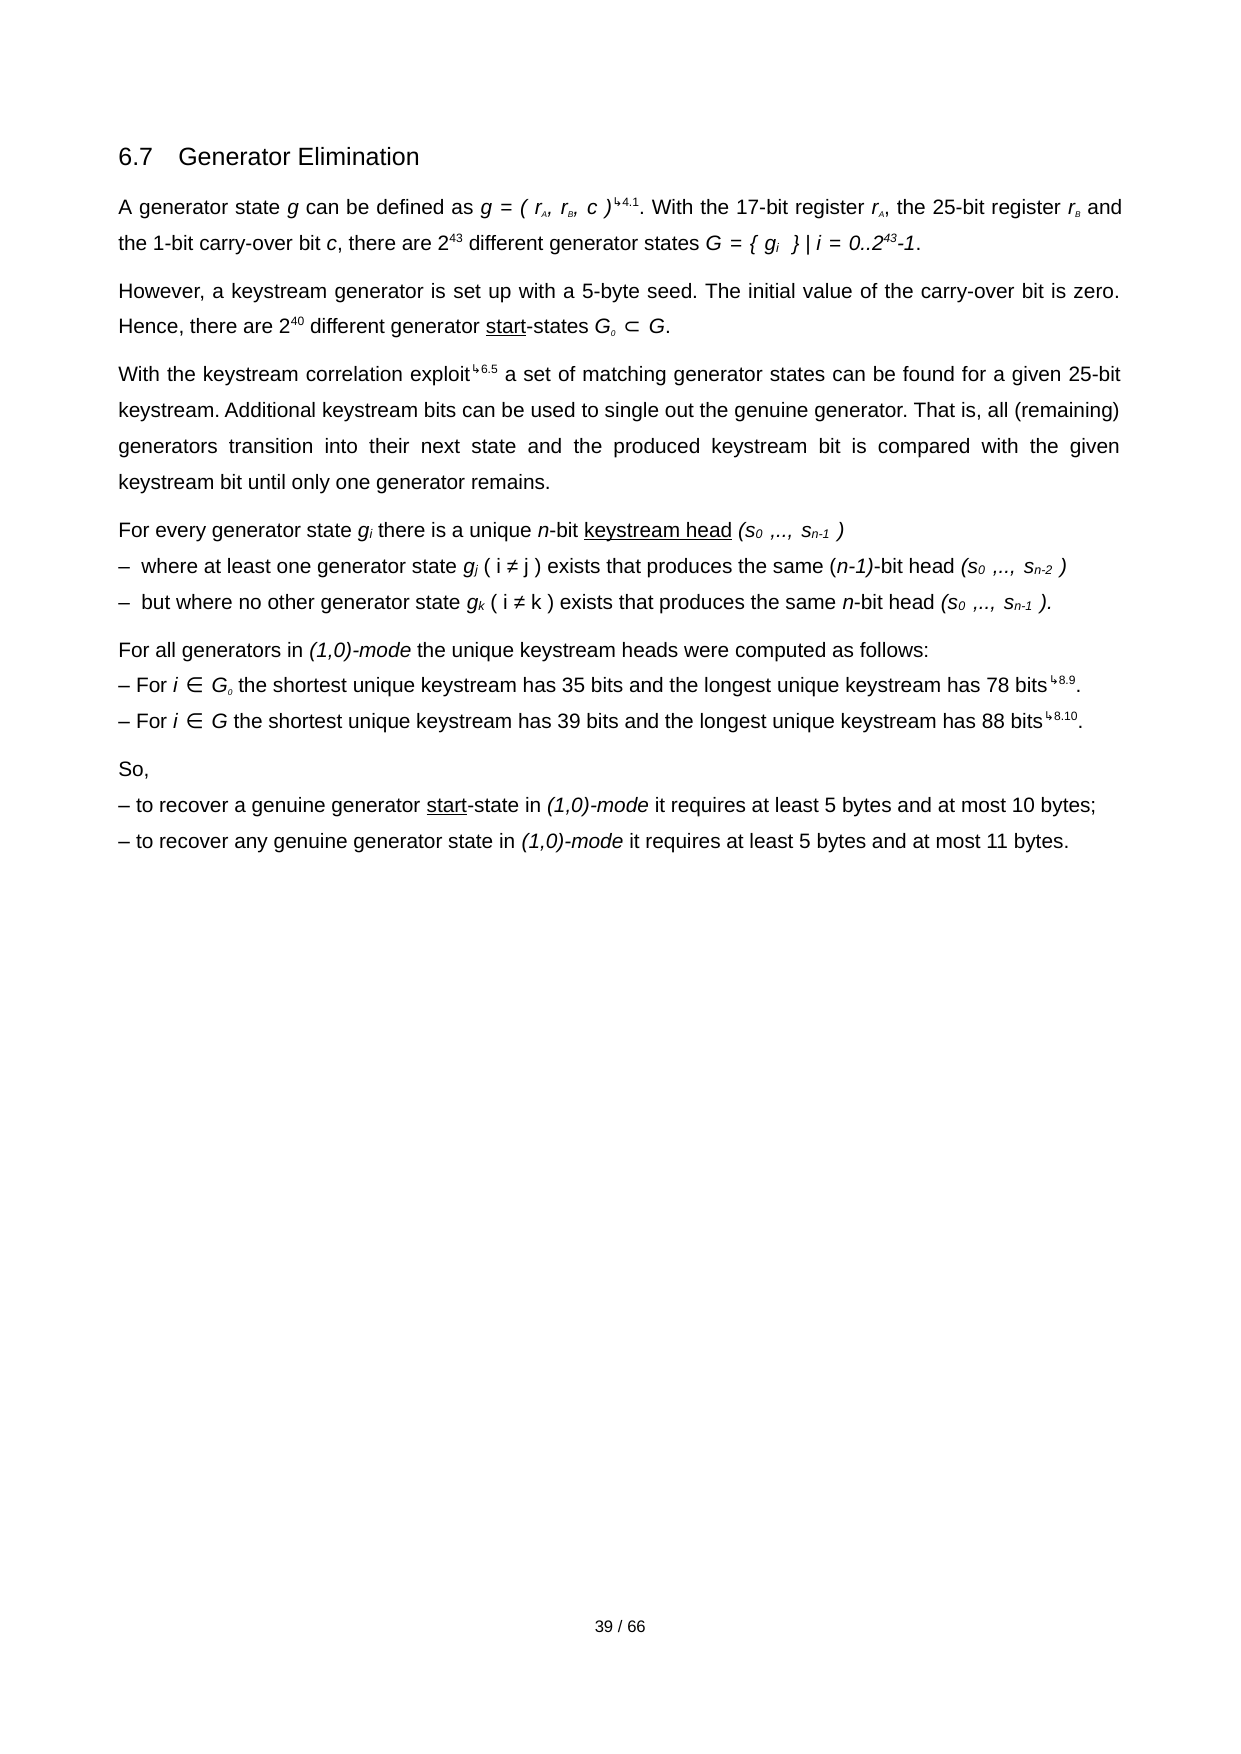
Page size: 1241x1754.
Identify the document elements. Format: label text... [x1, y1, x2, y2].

text So, [118, 757, 1122, 781]
list For i ∈ G the shortest unique keystream has 39 bits and the longest unique keystream has 88 bits↳8.10. [118, 709, 1122, 733]
list For i ∈ G0 the shortest unique keystream has 35 bits and the longest unique keystream has 78 bits↳8.9. [118, 673, 1122, 697]
text For all generators in (1,0)-mode the unique keystream heads were computed as follows: [118, 637, 1122, 661]
text For every generator state gi there is a unique n-bit keystream head (s0 ,.., sn-1 ) ‒ where at least one generator state gj ( i ≠ j ) exists that produces the same (n-1)-bit head (s0 ,.., sn-2 ) ‒ but where no other generator state gk ( i ≠ k ) exists that produces the same n-bit head (s0 ,.., sn-1 ). [118, 518, 1122, 613]
text A generator state g can be defined as g = ( rA, rB, c )↳4.1. With the 17-bit register rA, the 25-bit register rB and the 1-bit carry-over bit c, there are 243 different generator states G = { gi } | i = 0..243-1. [118, 195, 1122, 255]
subtitle Generator Elimination [118, 142, 1122, 171]
list to recover any genuine generator state in (1,0)-mode it requires at least 5 bytes and at most 11 bytes. [118, 829, 1122, 853]
list to recover a genuine generator start-state in (1,0)-mode it requires at least 5 bytes and at most 10 bytes; [118, 793, 1122, 817]
text With the keystream correlation exploit↳6.5 a set of matching generator states can be found for a given 25-bit keystream. Additional keystream bits can be used to single out the genuine generator. That is, all (remaining) generators transition into their next state and the produced keystream bit is compared with the given keystream bit until only one generator remains. [118, 362, 1122, 494]
text However, a keystream generator is set up with a 5-byte seed. The initial value of the carry-over bit is zero. Hence, there are 240 different generator start-states G0 ⊂ G. [118, 278, 1122, 338]
